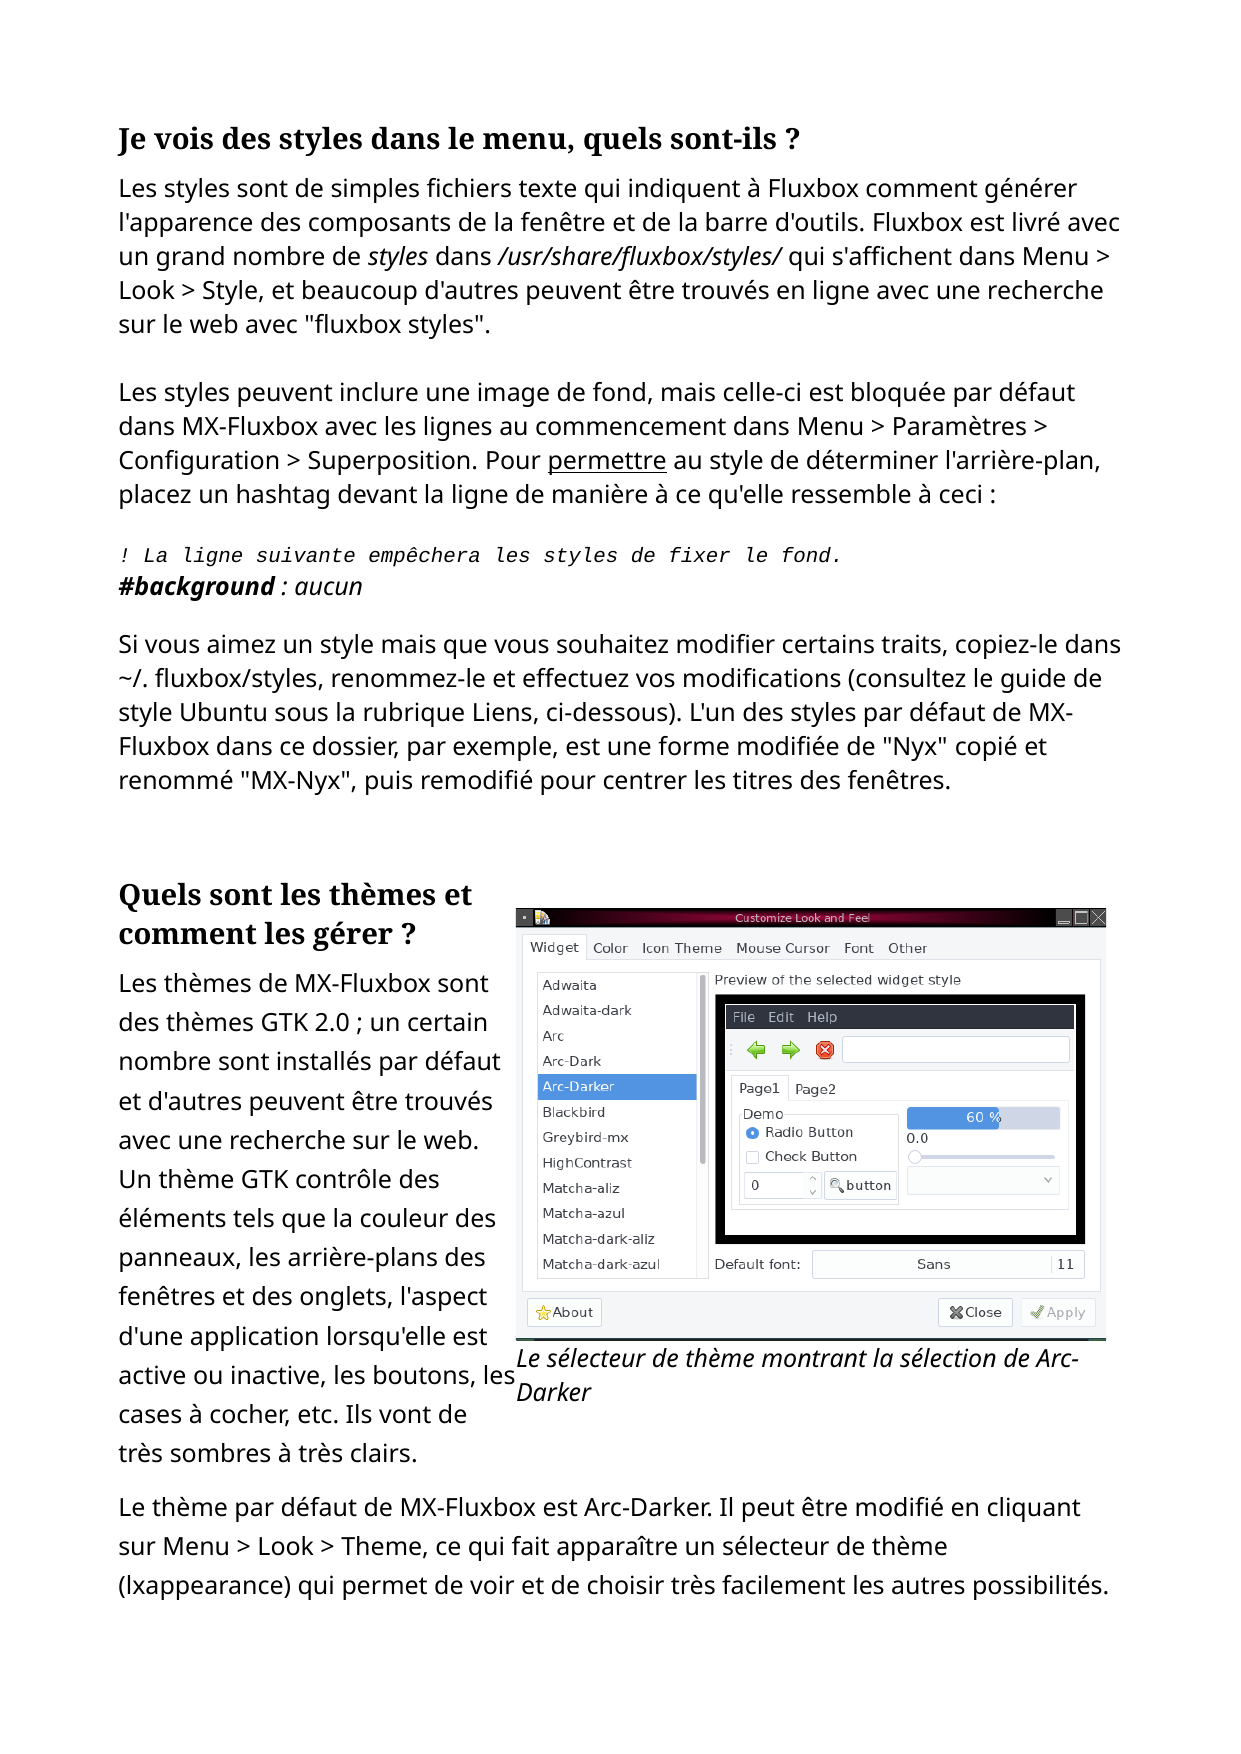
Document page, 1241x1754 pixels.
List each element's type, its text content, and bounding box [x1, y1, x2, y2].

text Les styles peuvent inclure une image de fond, mais celle-ci est bloquée par défaut dans MX-Fluxbox avec les lignes au commencement dans Menu > Paramètres > Configuration > Superposition. Pour permettre au style de déterminer l'arrière-plan, placez un hashtag devant la ligne de manière à ce qu'elle ressemble à ceci : [118, 375, 1122, 511]
text #background : aucun [118, 569, 1122, 603]
text Les styles sont de simples fichiers texte qui indiquent à Fluxbox comment générer l'apparence des composants de la fenêtre et de la barre d'outils. Fluxbox est livré avec un grand nombre de styles dans /usr/share/fluxbox/styles/ qui s'affichent dans Menu > Look > Style, et beaucoup d'autres peuvent être trouvés en ligne avec une recherche sur le web avec "fluxbox styles". [118, 170, 1122, 341]
picture [515, 908, 1107, 1341]
text ! La ligne suivante empêchera les styles de fixer le fond. [118, 545, 1122, 569]
text Les thèmes de MX-Fluxbox sont des thèmes GTK 2.0 ; un certain nombre sont installés par défaut et d'autres peuvent être trouvés avec une recherche sur le web. Un thème GTK contrôle des éléments tels que la couleur des panneaux, les arrière-plans des fenêtres et des onglets, l'aspect d'une application lorsqu'elle est active ou inactive, les boutons, les cases à cocher, etc. Ils vont de très sombres à très clairs. [118, 966, 1122, 1470]
list Le sélecteur de thème montrant la sélection de Arc-DarkerLe sélecteur de thème montrant la sélection de Arc-Darker [516, 1341, 1106, 1408]
text Le thème par défaut de MX-Fluxbox est Arc-Darker. Il peut être modifié en cliquant sur Menu > Look > Theme, ce qui fait apparaître un sélecteur de thème (lxappearance) qui permet de voir et de choisir très facilement les autres possibilités. [118, 1489, 1122, 1602]
subtitle Je vois des styles dans le menu, quels sont-ils ? [118, 118, 1122, 158]
text Si vous aimez un style mais que vous souhaitez modifier certains traits, copiez-le dans ~/. fluxbox/styles, renommez-le et effectuez vos modifications (consultez le guide de style Ubuntu sous la rubrique Liens, ci-dessous). L'un des styles par défaut de MX-Fluxbox dans ce dossier, par exemple, est une forme modifiée de "Nyx" copié et renommé "MX-Nyx", puis remodifié pour centrer les titres des fenêtres. [118, 626, 1122, 797]
subtitle Quels sont les thèmes et comment les gérer ? [118, 874, 1122, 953]
